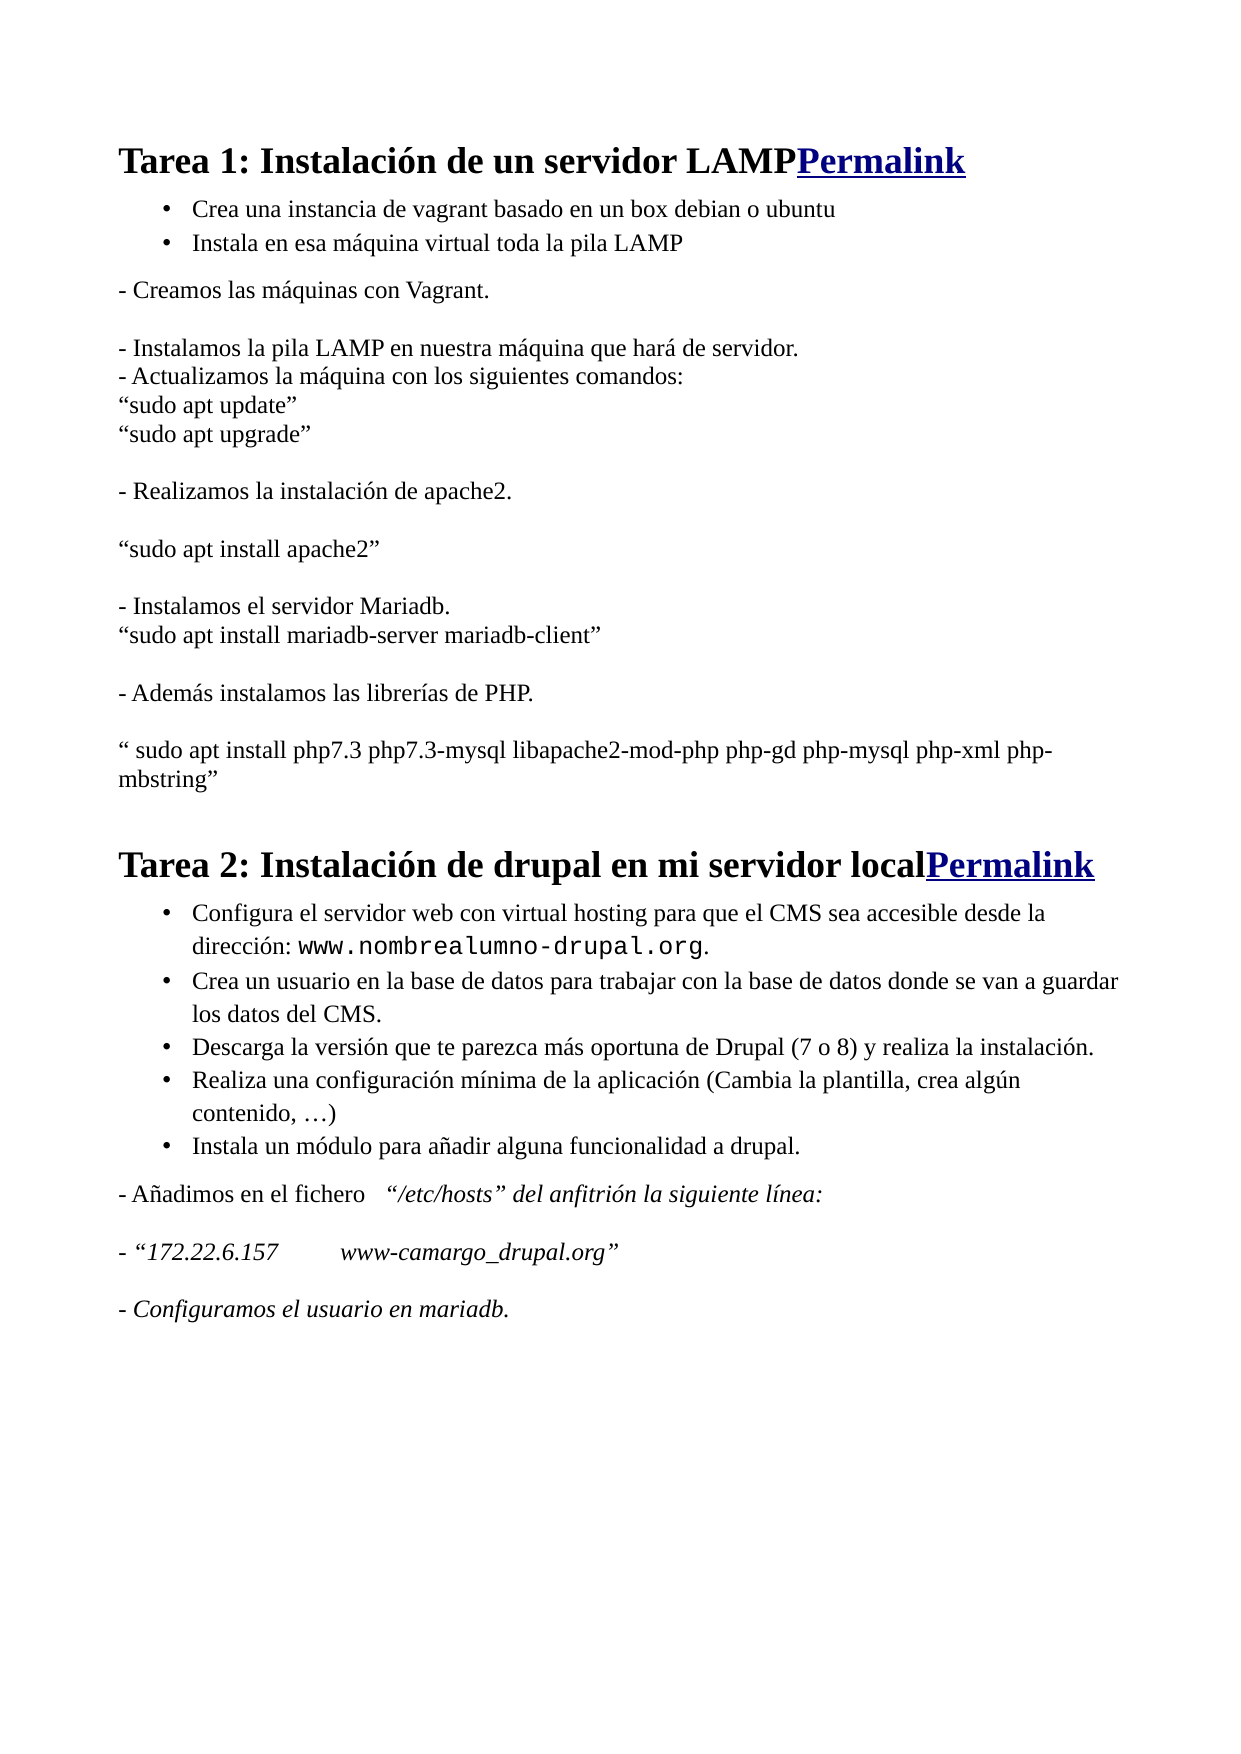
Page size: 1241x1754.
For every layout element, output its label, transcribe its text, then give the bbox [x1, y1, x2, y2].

text “sudo apt upgrade” [118, 419, 1122, 448]
list Instala en esa máquina virtual toda la pila LAMP [162, 228, 1122, 256]
text “sudo apt install mariadb-server mariadb-client” [118, 620, 1122, 649]
text - Realizamos la instalación de apache2. [118, 476, 1122, 505]
text “sudo apt install apache2” [118, 534, 1122, 563]
text - Instalamos la pila LAMP en nuestra máquina que hará de servidor. [118, 333, 1122, 361]
list Instala un módulo para añadir alguna funcionalidad a drupal. [162, 1131, 1122, 1160]
text “ sudo apt install php7.3 php7.3-mysql libapache2-mod-php php-gd php-mysql php-xml php-mbstring” [118, 735, 1122, 793]
text - Actualizamos la máquina con los siguientes comandos: [118, 361, 1122, 390]
list Crea un usuario en la base de datos para trabajar con la base de datos donde se van a guardar los datos del CMS. [162, 966, 1122, 1028]
text - Instalamos el servidor Mariadb. [118, 591, 1122, 620]
text - Además instalamos las librerías de PHP. [118, 678, 1122, 706]
subtitle Tarea 2: Instalación de drupal en mi servidor localPermalink [118, 842, 1122, 885]
text - “172.22.6.157 www-camargo_drupal.org” [118, 1237, 1122, 1265]
list Configura el servidor web con virtual hosting para que el CMS sea accesible desde la dirección: www.nombrealumno-drupal.org. [162, 898, 1122, 962]
list Realiza una configuración mínima de la aplicación (Cambia la plantilla, crea algún contenido, …) [162, 1065, 1122, 1127]
text - Configuramos el usuario en mariadb. [118, 1294, 1122, 1323]
list Descarga la versión que te parezca más oportuna de Drupal (7 o 8) y realiza la instalación. [162, 1032, 1122, 1061]
list Crea una instancia de vagrant basado en un box debian o ubuntu [162, 194, 1122, 223]
text - Creamos las máquinas con Vagrant. [118, 275, 1122, 304]
subtitle Tarea 1: Instalación de un servidor LAMPPermalink [118, 139, 1122, 182]
text “sudo apt update” [118, 390, 1122, 419]
text - Añadimos en el fichero “/etc/hosts” del anfitrión la siguiente línea: [118, 1179, 1122, 1208]
